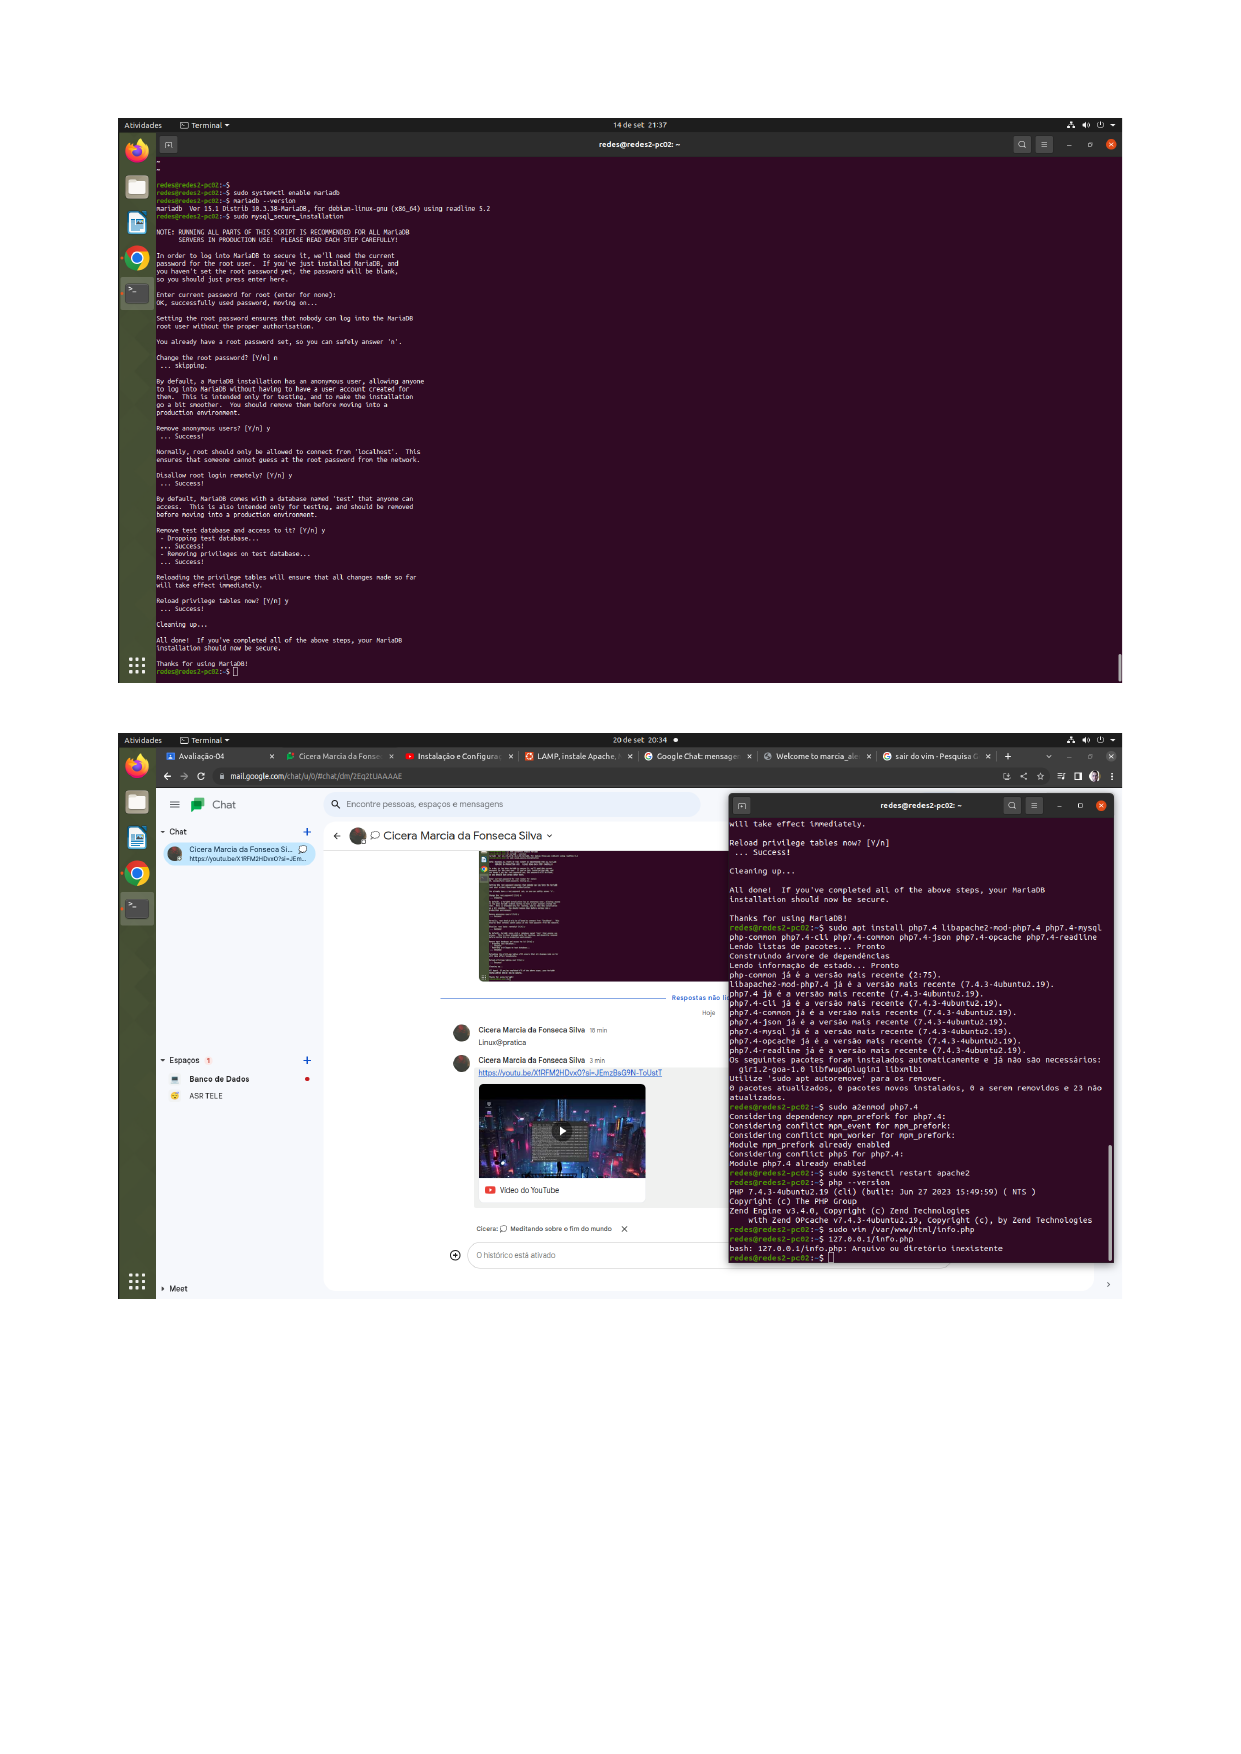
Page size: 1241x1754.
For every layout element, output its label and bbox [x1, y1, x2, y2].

picture [118, 733, 1123, 1299]
picture [118, 118, 1123, 683]
